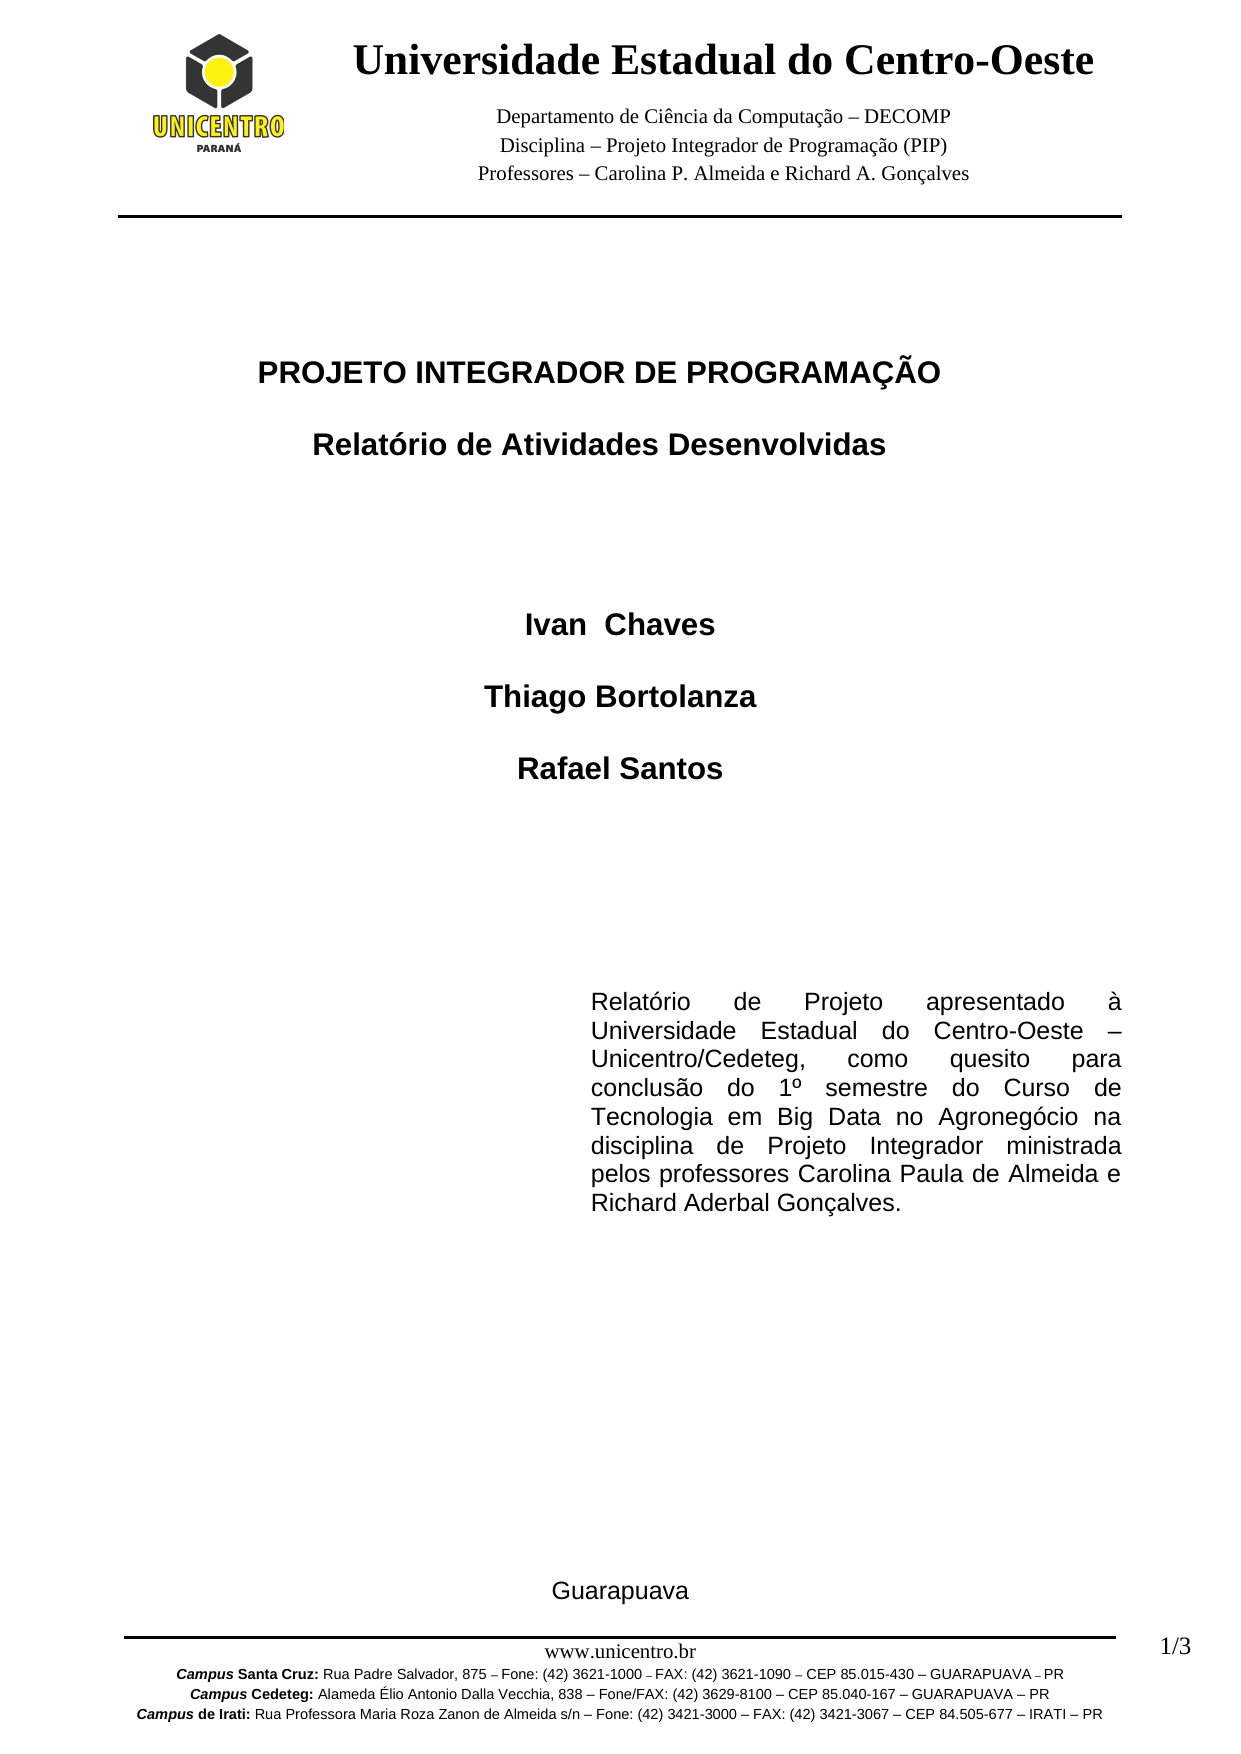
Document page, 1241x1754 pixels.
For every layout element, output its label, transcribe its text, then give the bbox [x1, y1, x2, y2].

text Guarapuava [118, 1576, 1122, 1605]
text PROJETO INTEGRADOR DE PROGRAMAÇÃO [77, 354, 1122, 390]
text Relatório de Projeto apresentado à Universidade Estadual do Centro-Oeste – Unicentro/Cedeteg, como quesito para conclusão do 1º semestre do Curso de Tecnologia em Big Data no Agronegócio na disciplina de Projeto Integrador ministrada pelos professores Carolina Paula de Almeida e Richard Aderbal Gonçalves. [591, 987, 1122, 1217]
text Relatório de Atividades Desenvolvidas [77, 426, 1122, 462]
text Rafael Santos [118, 750, 1122, 786]
text Thiago Bortolanza [118, 678, 1122, 714]
text Ivan Chaves [118, 606, 1122, 642]
picture [153, 34, 284, 152]
